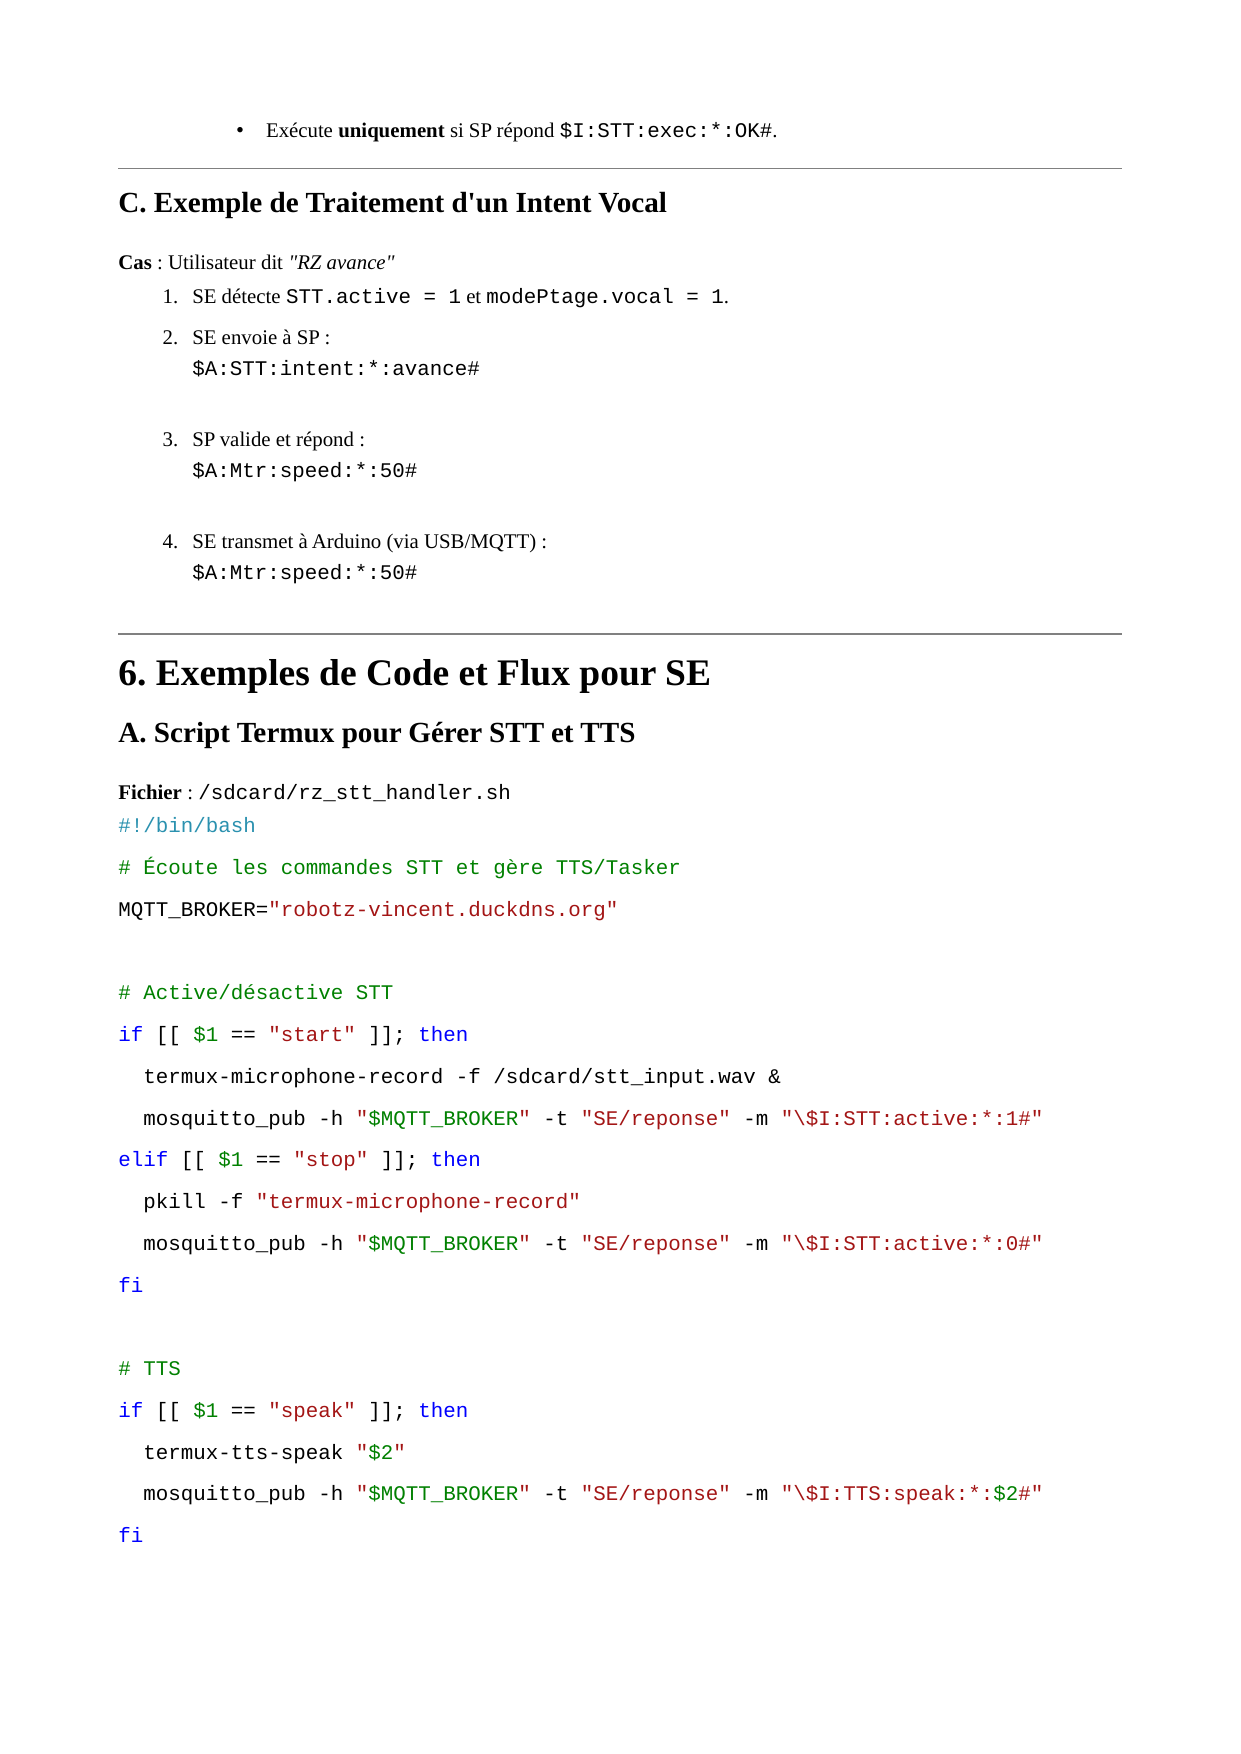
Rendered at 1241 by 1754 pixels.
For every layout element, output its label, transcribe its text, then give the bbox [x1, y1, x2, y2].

text fi [118, 1525, 1122, 1549]
list SE détecte STT.active = 1 et modePtage.vocal = 1. [162, 283, 1122, 309]
text mosquitto_pub -h "$MQTT_BROKER" -t "SE/reponse" -m "\$I:TTS:speak:*:$2#" [118, 1483, 1122, 1507]
text Cas : Utilisateur dit "RZ avance" [118, 250, 1122, 274]
text mosquitto_pub -h "$MQTT_BROKER" -t "SE/reponse" -m "\$I:STT:active:*:1#" [118, 1107, 1122, 1131]
list SP valide et répond : [162, 427, 1122, 451]
text if [[ $1 == "speak" ]]; then [118, 1400, 1122, 1423]
list $A:Mtr:speed:*:50# [162, 460, 1122, 484]
text fi [118, 1274, 1122, 1298]
list SE envoie à SP : [162, 325, 1122, 349]
list Exécute uniquement si SP répond $I:STT:exec:*:OK#. [236, 118, 1122, 144]
list SE transmet à Arduino (via USB/MQTT) : [162, 529, 1122, 553]
text termux-tts-speak "$2" [118, 1442, 1122, 1465]
text pkill -f "termux-microphone-record" [118, 1191, 1122, 1215]
text termux-microphone-record -f /sdcard/stt_input.wav & [118, 1066, 1122, 1089]
subtitle C. Exemple de Traitement d'un Intent Vocal [118, 185, 1122, 219]
text if [[ $1 == "start" ]]; then [118, 1024, 1122, 1048]
text elif [[ $1 == "stop" ]]; then [118, 1149, 1122, 1173]
text #!/bin/bash [118, 815, 1122, 839]
text # Écoute les commandes STT et gère TTS/Tasker [118, 857, 1122, 881]
text mosquitto_pub -h "$MQTT_BROKER" -t "SE/reponse" -m "\$I:STT:active:*:0#" [118, 1233, 1122, 1256]
text Fichier : /sdcard/rz_stt_handler.sh [118, 779, 1122, 805]
list $A:Mtr:speed:*:50# [162, 562, 1122, 586]
text # Active/désactive STT [118, 982, 1122, 1006]
list $A:STT:intent:*:avance# [162, 358, 1122, 382]
subtitle A. Script Termux pour Gérer STT et TTS [118, 715, 1122, 748]
subtitle 6. Exemples de Code et Flux pour SE [118, 651, 1122, 694]
text MQTT_BROKER="robotz-vincent.duckdns.org" [118, 899, 1122, 922]
text # TTS [118, 1358, 1122, 1382]
